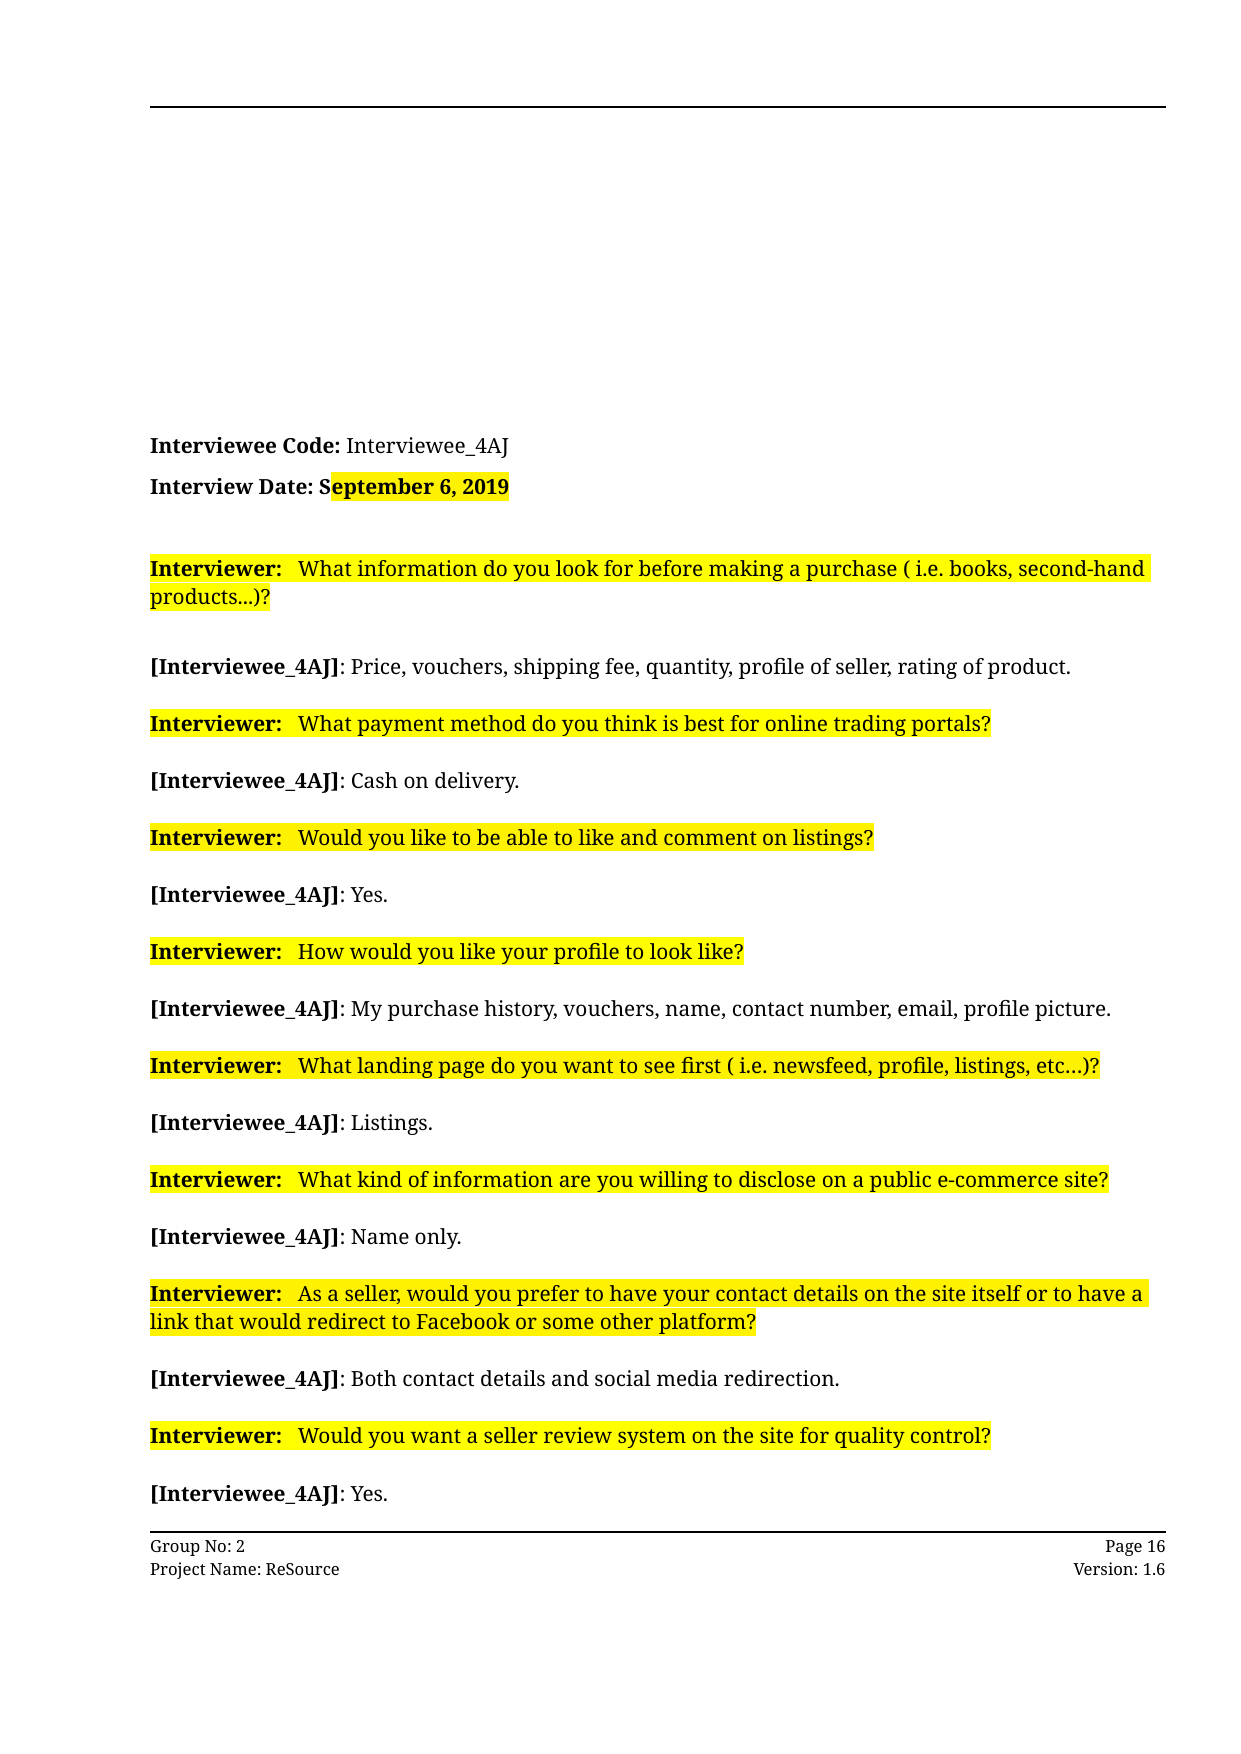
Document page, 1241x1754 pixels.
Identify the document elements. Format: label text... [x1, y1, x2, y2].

text [Interviewee_4AJ]: Cash on delivery. [150, 766, 1166, 794]
text Interviewer: What information do you look for before making a purchase ( i.e. books, second-hand products...)? [150, 554, 1166, 611]
text Interviewer: How would you like your profile to look like? [150, 937, 1166, 965]
text [Interviewee_4AJ]: Listings. [150, 1108, 1166, 1136]
text [Interviewee_4AJ]: Yes. [150, 1479, 1166, 1507]
text Interview Date: September 6, 2019 [150, 472, 1166, 501]
text Interviewer: What payment method do you think is best for online trading portals? [150, 709, 1166, 737]
text [Interviewee_4AJ]: Yes. [150, 880, 1166, 908]
text Interviewer: As a seller, would you prefer to have your contact details on the site itself or to have a link that would redirect to Facebook or some other platform? [150, 1279, 1166, 1336]
text Interviewer: Would you like to be able to like and comment on listings? [150, 823, 1166, 851]
text Interviewee Code: Interviewee_4AJ [150, 431, 1166, 459]
text [Interviewee_4AJ]: Both contact details and social media redirection. [150, 1364, 1166, 1393]
text [Interviewee_4AJ]: Name only. [150, 1222, 1166, 1251]
text [Interviewee_4AJ]: Price, vouchers, shipping fee, quantity, profile of seller, rating of product. [150, 652, 1166, 680]
text Interviewer: What kind of information are you willing to disclose on a public e-commerce site? [150, 1165, 1166, 1193]
text Interviewer: Would you want a seller review system on the site for quality control? [150, 1421, 1166, 1450]
text Interviewer: What landing page do you want to see first ( i.e. newsfeed, profile, listings, etc…)? [150, 1051, 1166, 1079]
text [Interviewee_4AJ]: My purchase history, vouchers, name, contact number, email, profile picture. [150, 994, 1166, 1022]
